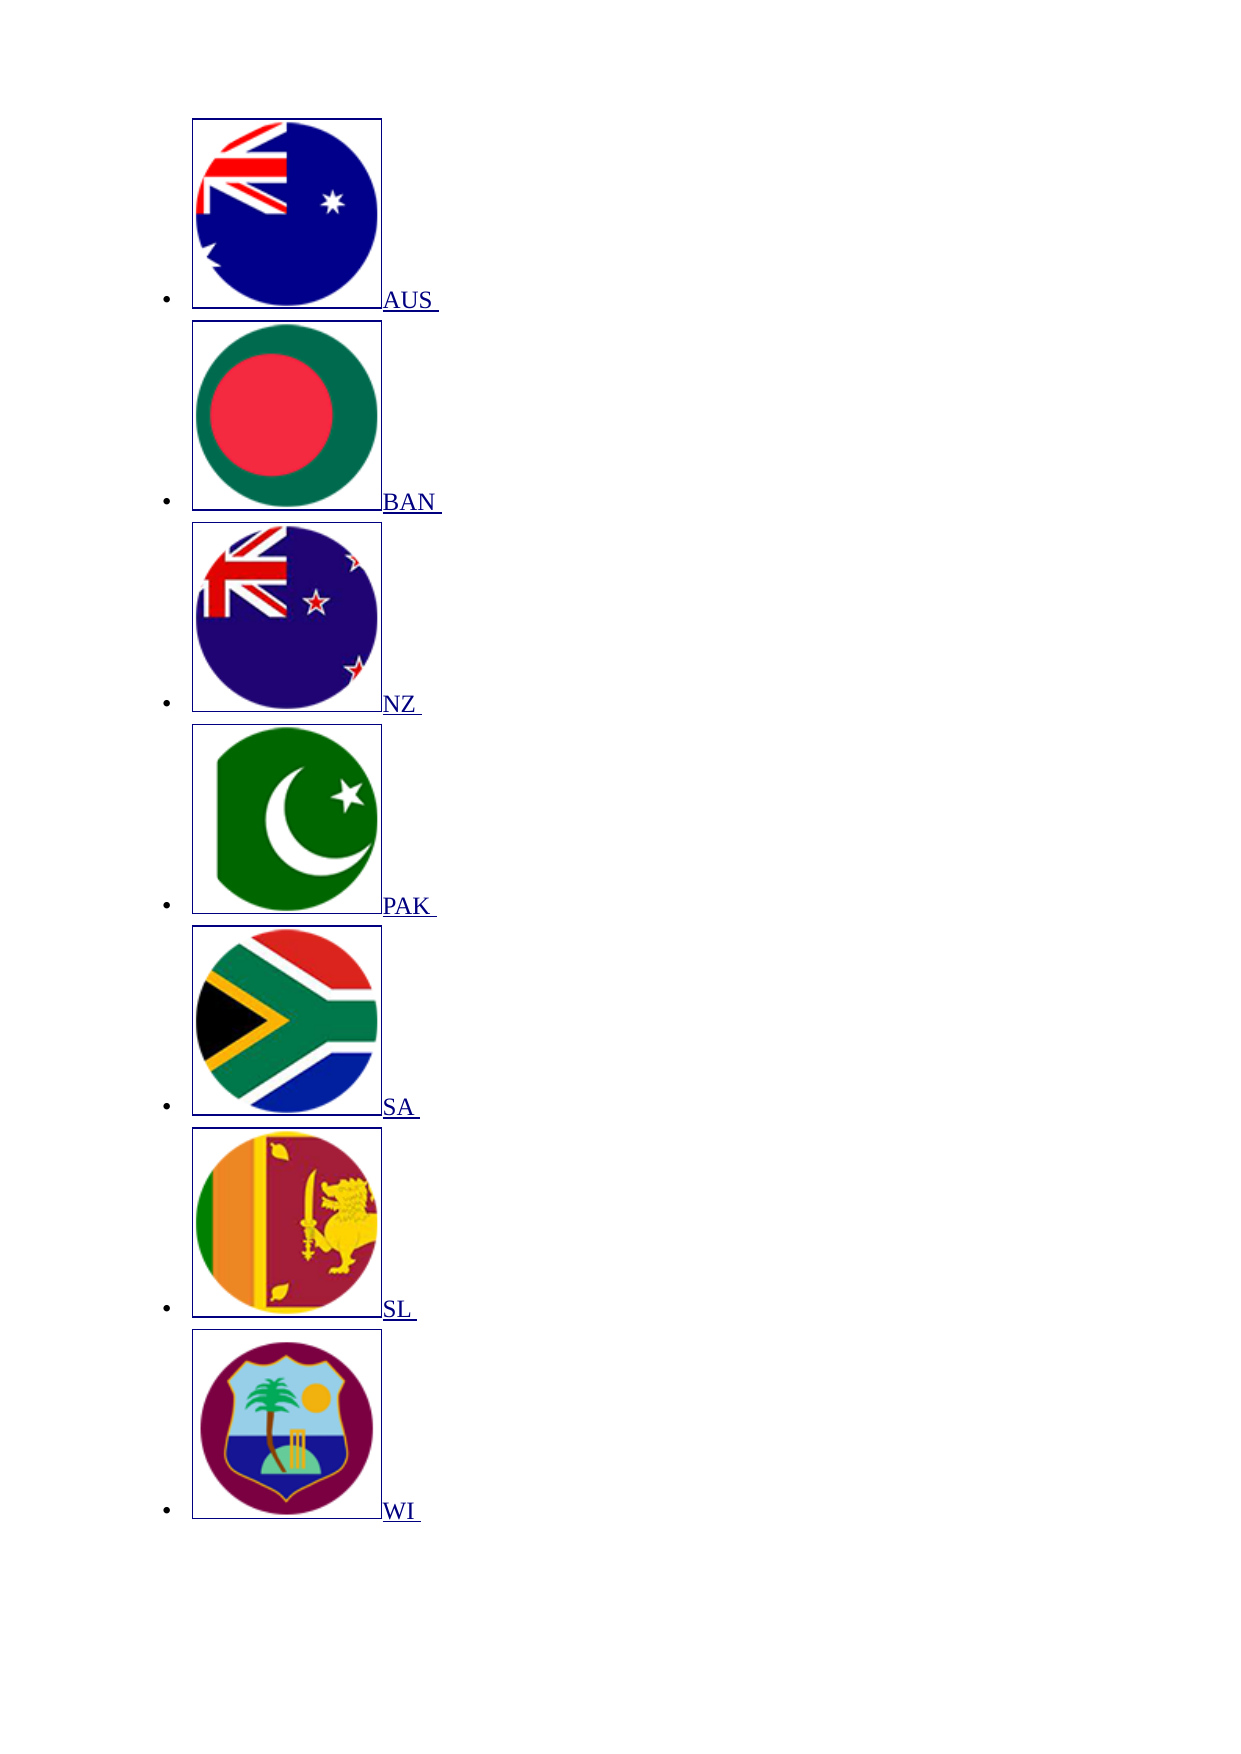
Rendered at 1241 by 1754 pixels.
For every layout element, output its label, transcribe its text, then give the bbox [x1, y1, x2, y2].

picture [193, 1129, 381, 1316]
picture [193, 725, 381, 913]
picture [193, 1330, 381, 1518]
picture [193, 120, 381, 307]
list WI [162, 1329, 1122, 1525]
list BAN [162, 320, 1122, 516]
picture [193, 322, 381, 509]
picture [193, 927, 381, 1114]
list AUS [162, 118, 1122, 314]
list PAK [162, 723, 1122, 919]
list NZ [162, 522, 1122, 718]
picture [193, 523, 381, 711]
list SA [162, 925, 1122, 1121]
list SL [162, 1127, 1122, 1323]
